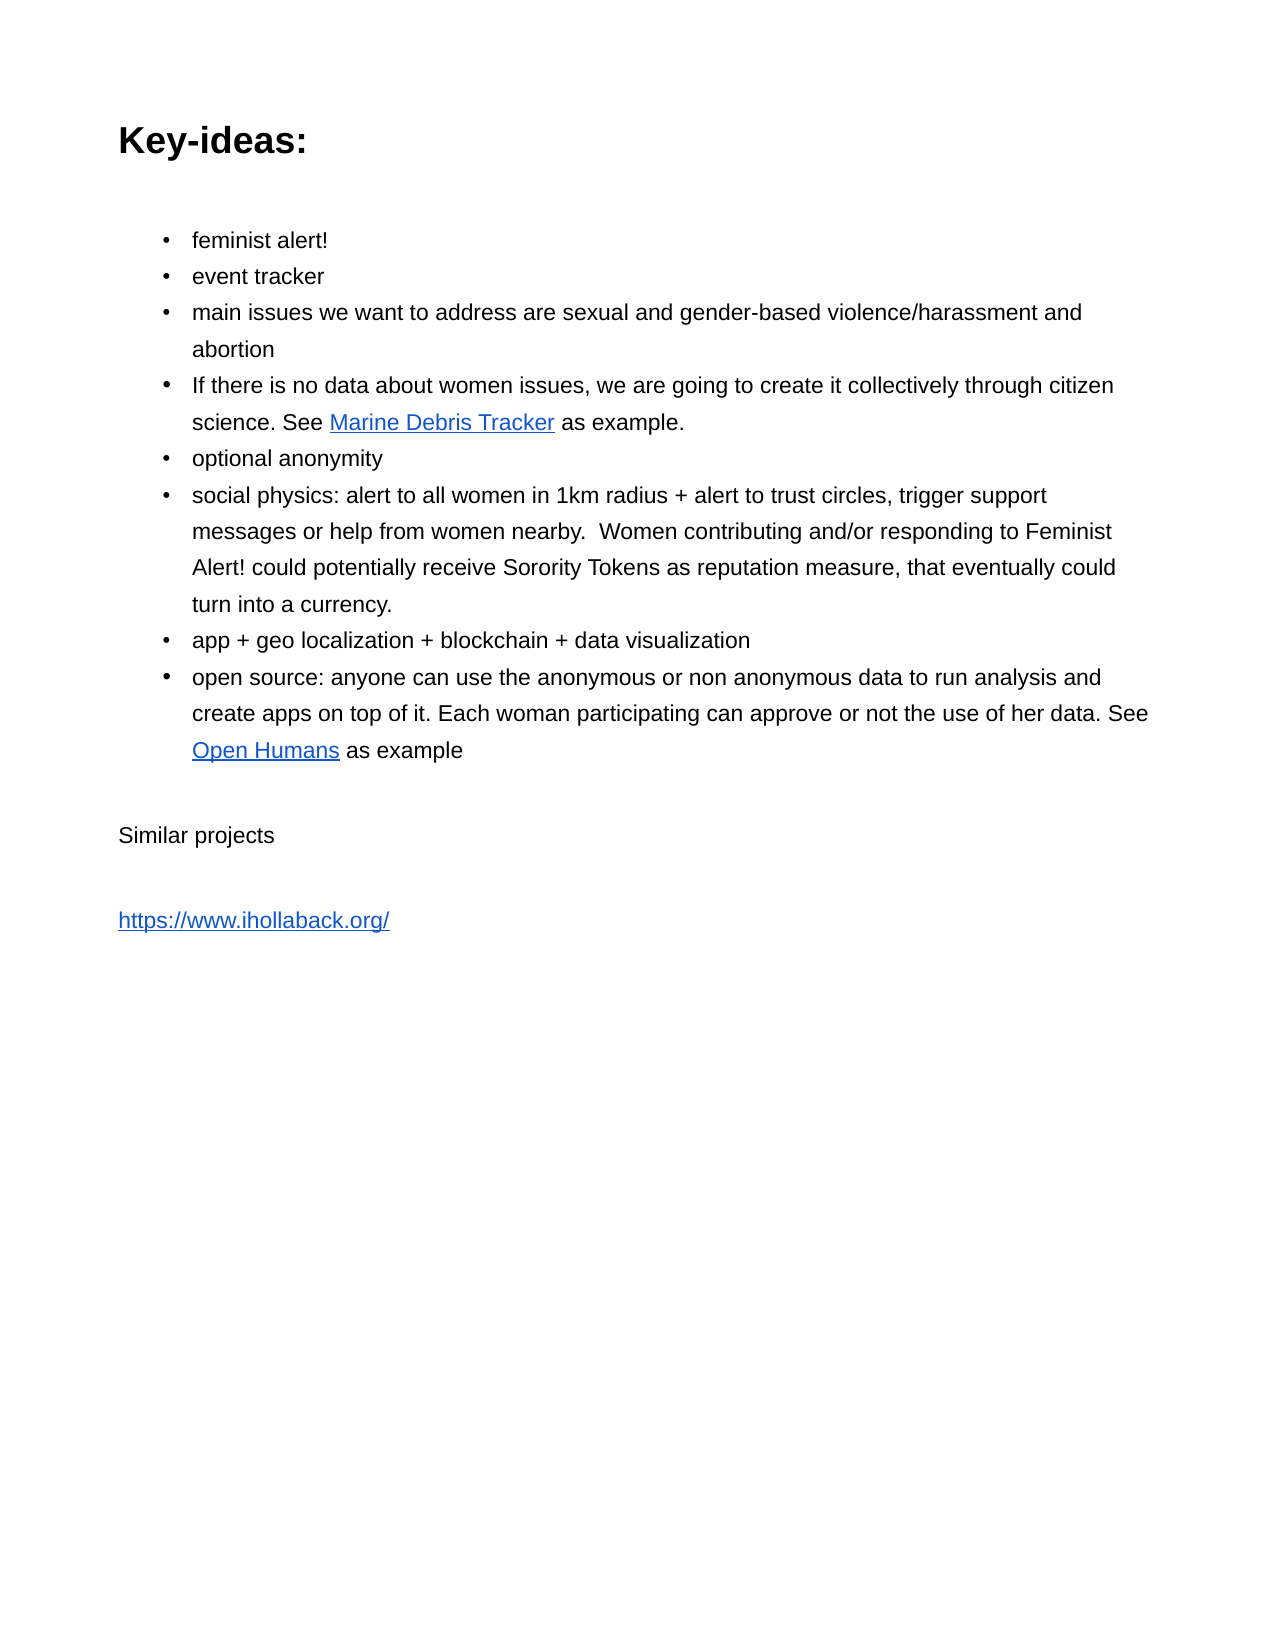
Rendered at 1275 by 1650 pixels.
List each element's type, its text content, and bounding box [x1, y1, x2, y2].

list main issues we want to address are sexual and gender-based violence/harassment and abortion [162, 299, 1157, 362]
list event tracker [162, 263, 1157, 289]
text Key-ideas: [118, 118, 1157, 161]
list app + geo localization + blockchain + data visualization [162, 627, 1157, 653]
list feminist alert! [162, 227, 1157, 253]
list open source: anyone can use the anonymous or non anonymous data to run analysis and create apps on top of it. Each woman participating can approve or not the use of her data. See Open Humans as example [162, 663, 1157, 763]
list social physics: alert to all women in 1km radius + alert to trust circles, trigger support messages or help from women nearby. Women contributing and/or responding to Feminist Alert! could potentially receive Sorority Tokens as reputation measure, that eventually could turn into a currency. [162, 482, 1157, 617]
list optional anonymity [162, 445, 1157, 472]
list If there is no data about women issues, we are going to create it collectively through citizen science. See Marine Debris Tracker as example. [162, 372, 1157, 435]
text Similar projects [118, 822, 1157, 848]
text https://www.ihollaback.org/ [118, 907, 1157, 934]
